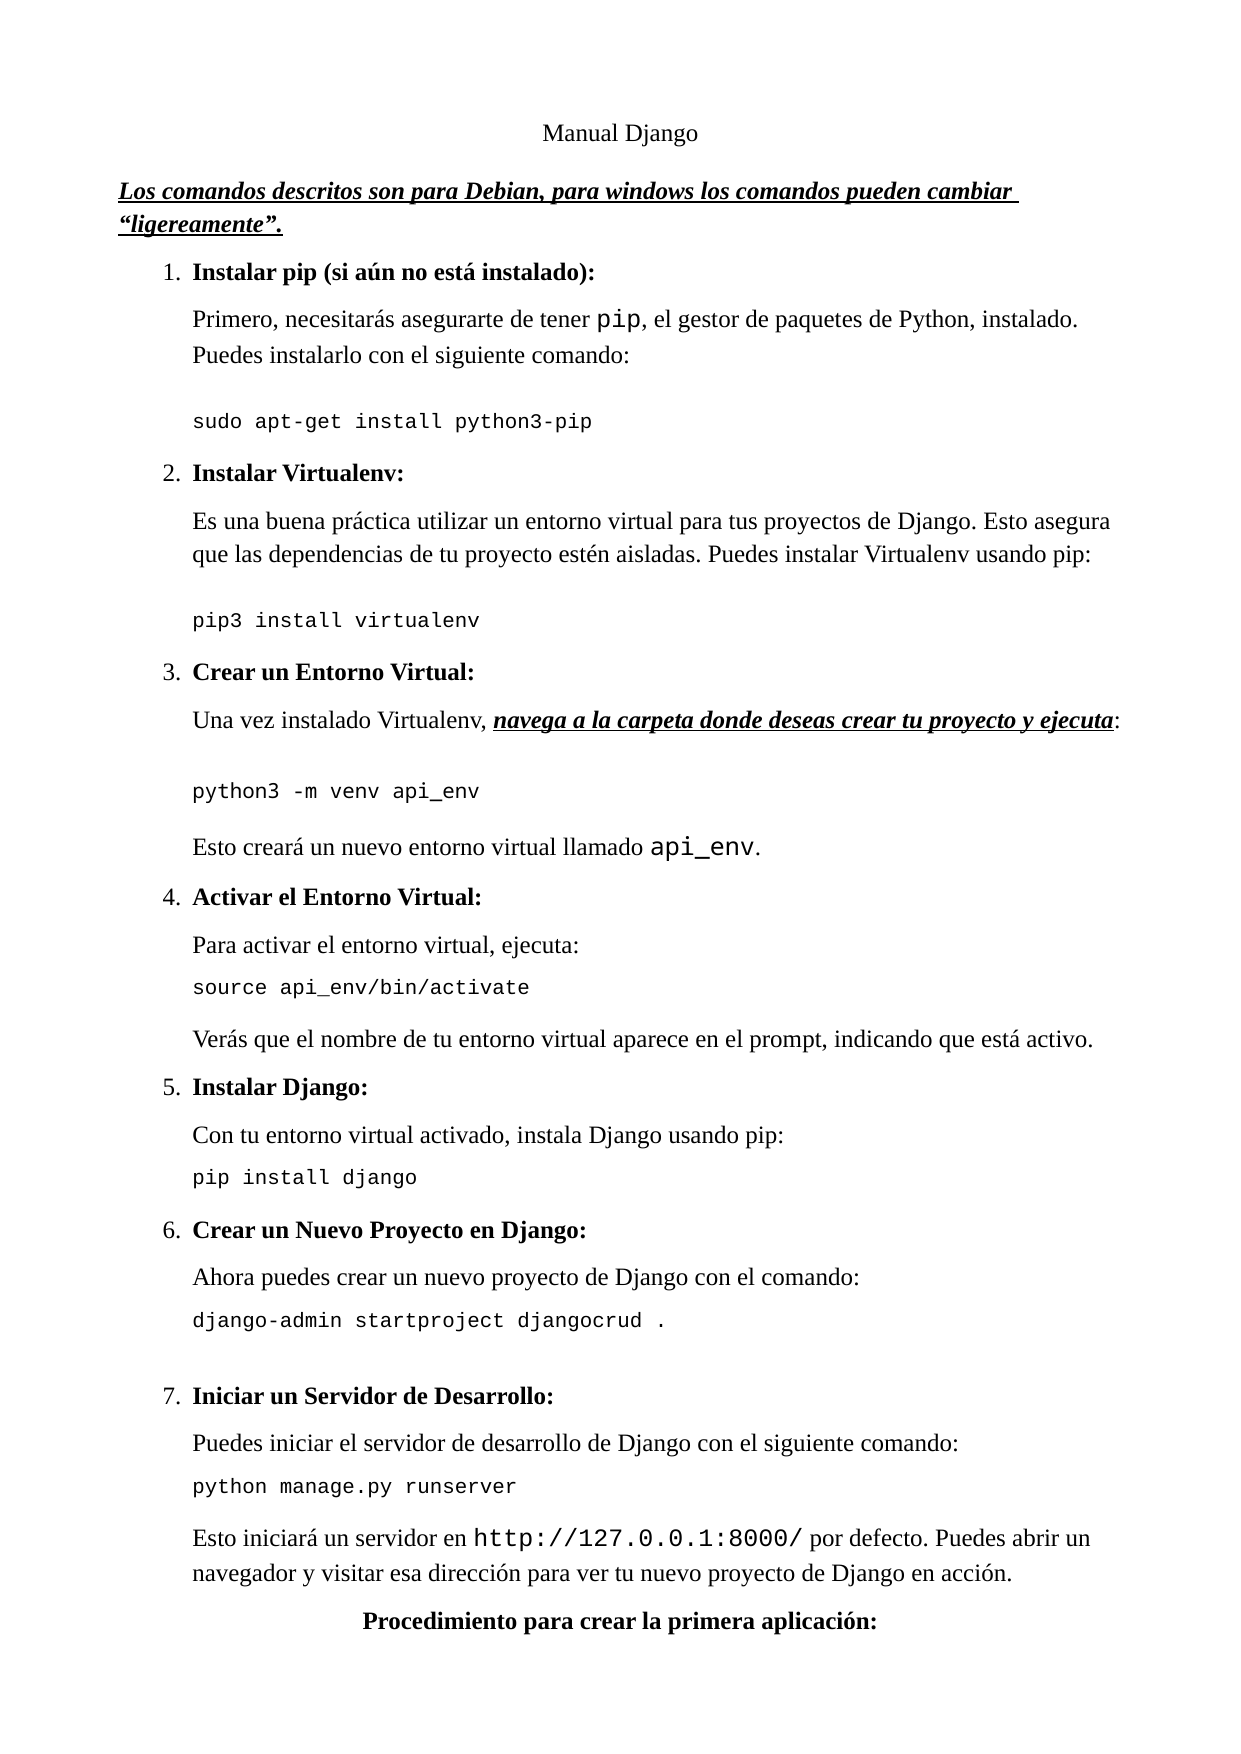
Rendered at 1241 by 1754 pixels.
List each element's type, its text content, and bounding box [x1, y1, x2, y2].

list Activar el Entorno Virtual: [162, 882, 1122, 911]
list python3 -m venv api_env [162, 776, 1122, 805]
list Instalar Virtualenv: [162, 458, 1122, 487]
list source api_env/bin/activate [162, 977, 1122, 1001]
list Para activar el entorno virtual, ejecuta: [162, 930, 1122, 958]
list pip install django [162, 1167, 1122, 1191]
list Verás que el nombre de tu entorno virtual aparece en el prompt, indicando que está activo. [162, 1024, 1122, 1053]
list Primero, necesitarás asegurarte de tener pip, el gestor de paquetes de Python, instalado. Puedes instalarlo con el siguiente comando: [162, 304, 1122, 368]
list Instalar Django: [162, 1072, 1122, 1101]
text Los comandos descritos son para Debian, para windows los comandos pueden cambiar “ligereamente”. [118, 176, 1122, 238]
list Una vez instalado Virtualenv, navega a la carpeta donde deseas crear tu proyecto y ejecuta: [162, 705, 1122, 734]
list Crear un Nuevo Proyecto en Django: [162, 1215, 1122, 1243]
list Esto iniciará un servidor en http://127.0.0.1:8000/ por defecto. Puedes abrir un navegador y visitar esa dirección para ver tu nuevo proyecto de Django en acción. [162, 1523, 1122, 1587]
list Ahora puedes crear un nuevo proyecto de Django con el comando: [162, 1262, 1122, 1291]
list Esto creará un nuevo entorno virtual llamado api_env. [162, 828, 1122, 862]
list Es una buena práctica utilizar un entorno virtual para tus proyectos de Django. Esto asegura que las dependencias de tu proyecto estén aisladas. Puedes instalar Virtualenv usando pip: [162, 506, 1122, 568]
list Puedes iniciar el servidor de desarrollo de Django con el siguiente comando: [162, 1428, 1122, 1457]
list Instalar pip (si aún no está instalado): [162, 257, 1122, 286]
list django-admin startproject djangocrud . [162, 1310, 1122, 1333]
list Iniciar un Servidor de Desarrollo: [162, 1381, 1122, 1409]
list Con tu entorno virtual activado, instala Django usando pip: [162, 1120, 1122, 1148]
list sudo apt-get install python3-pip [162, 411, 1122, 434]
list pip3 install virtualenv [162, 610, 1122, 634]
list python manage.py runserver [162, 1476, 1122, 1500]
text Procedimiento para crear la primera aplicación: [118, 1606, 1122, 1635]
list Crear un Entorno Virtual: [162, 657, 1122, 686]
